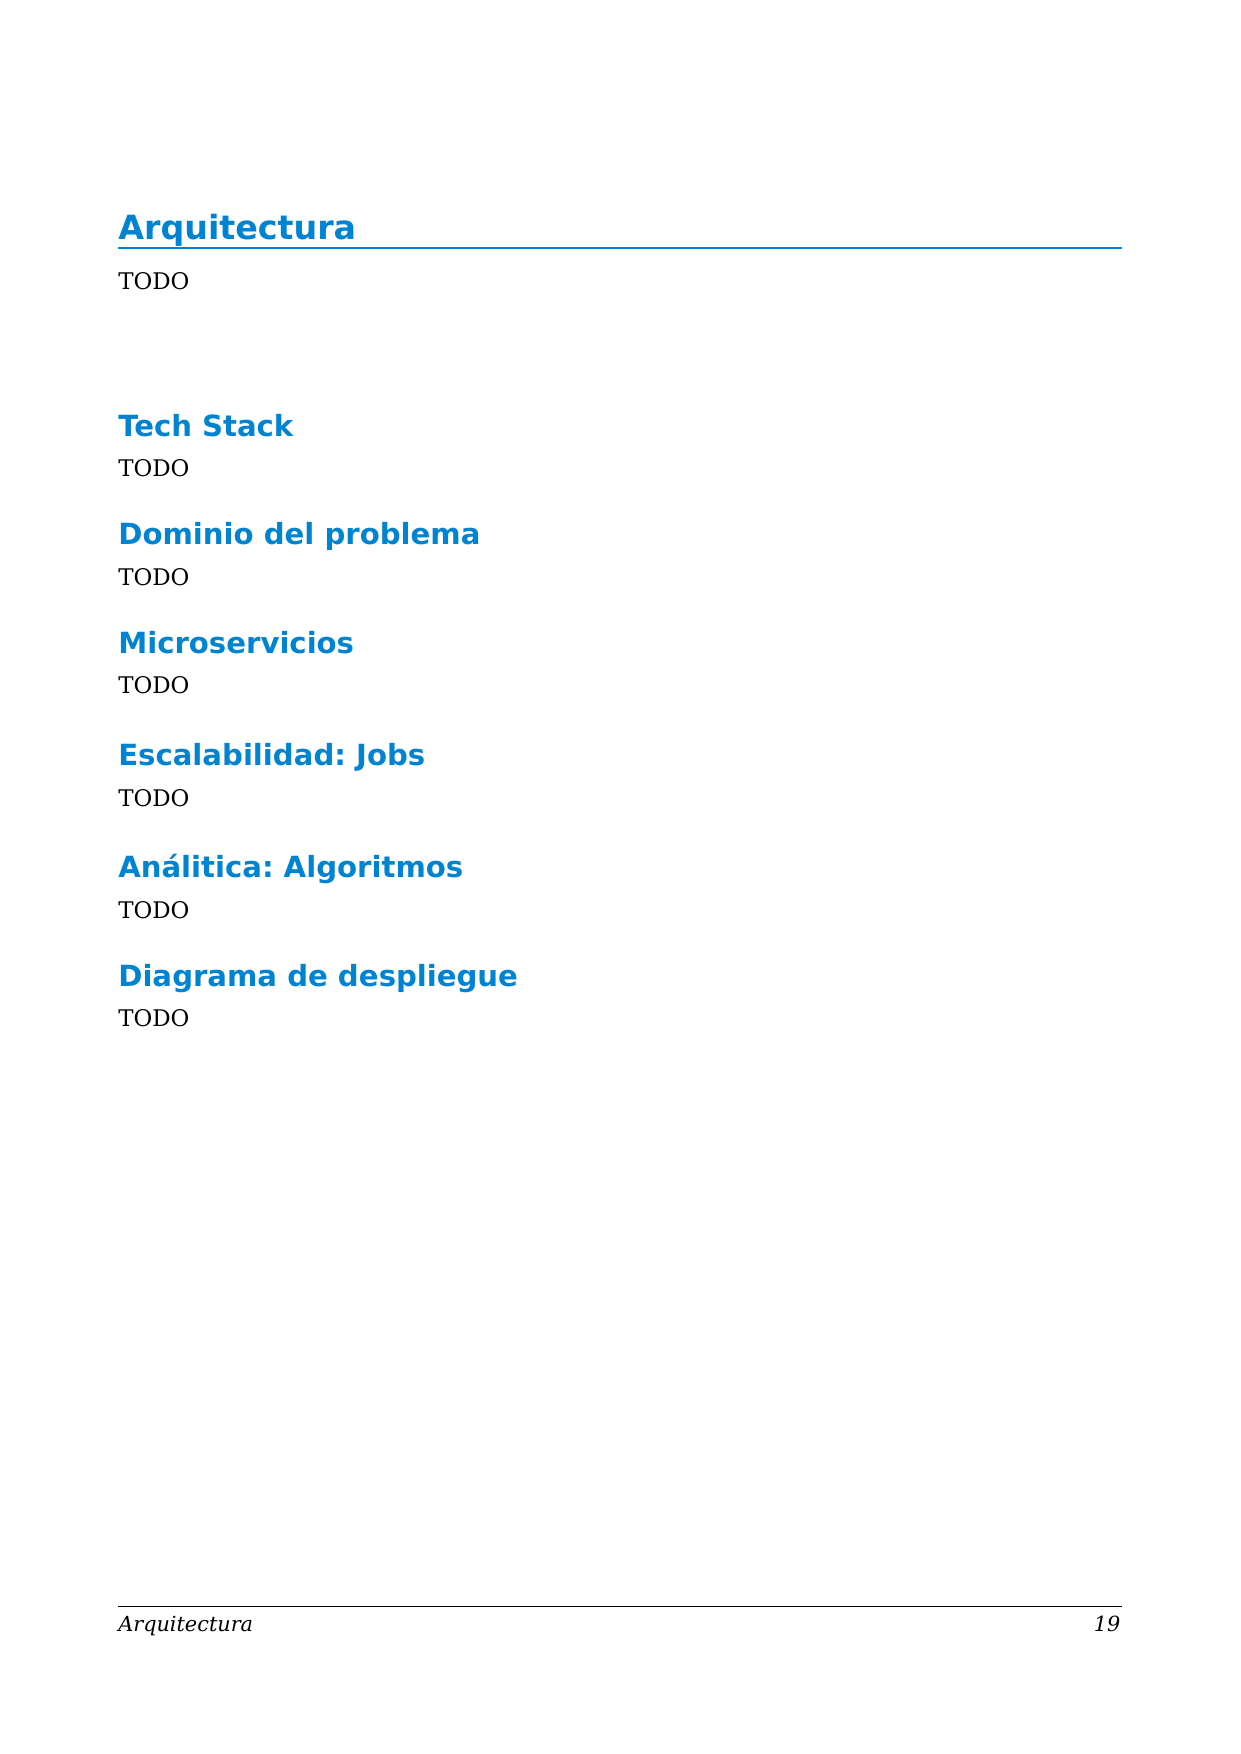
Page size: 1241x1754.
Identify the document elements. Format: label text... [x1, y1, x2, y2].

text TODO [118, 455, 1122, 482]
text Análitica: Algoritmos [118, 851, 1122, 884]
text TODO [118, 672, 1122, 726]
subtitle Microservicios [118, 626, 1122, 660]
subtitle Tech Stack [118, 409, 1122, 443]
text TODO [118, 564, 1122, 591]
subtitle Dominio del problema [118, 517, 1122, 551]
subtitle Diagrama de despliegue [118, 959, 1122, 993]
text TODO [118, 785, 1122, 838]
text Escalabilidad: Jobs [118, 738, 1122, 772]
text TODO [118, 1006, 1122, 1032]
subtitle Arquitectura [118, 209, 1122, 247]
text TODO [118, 268, 1122, 295]
text TODO [118, 897, 1122, 924]
